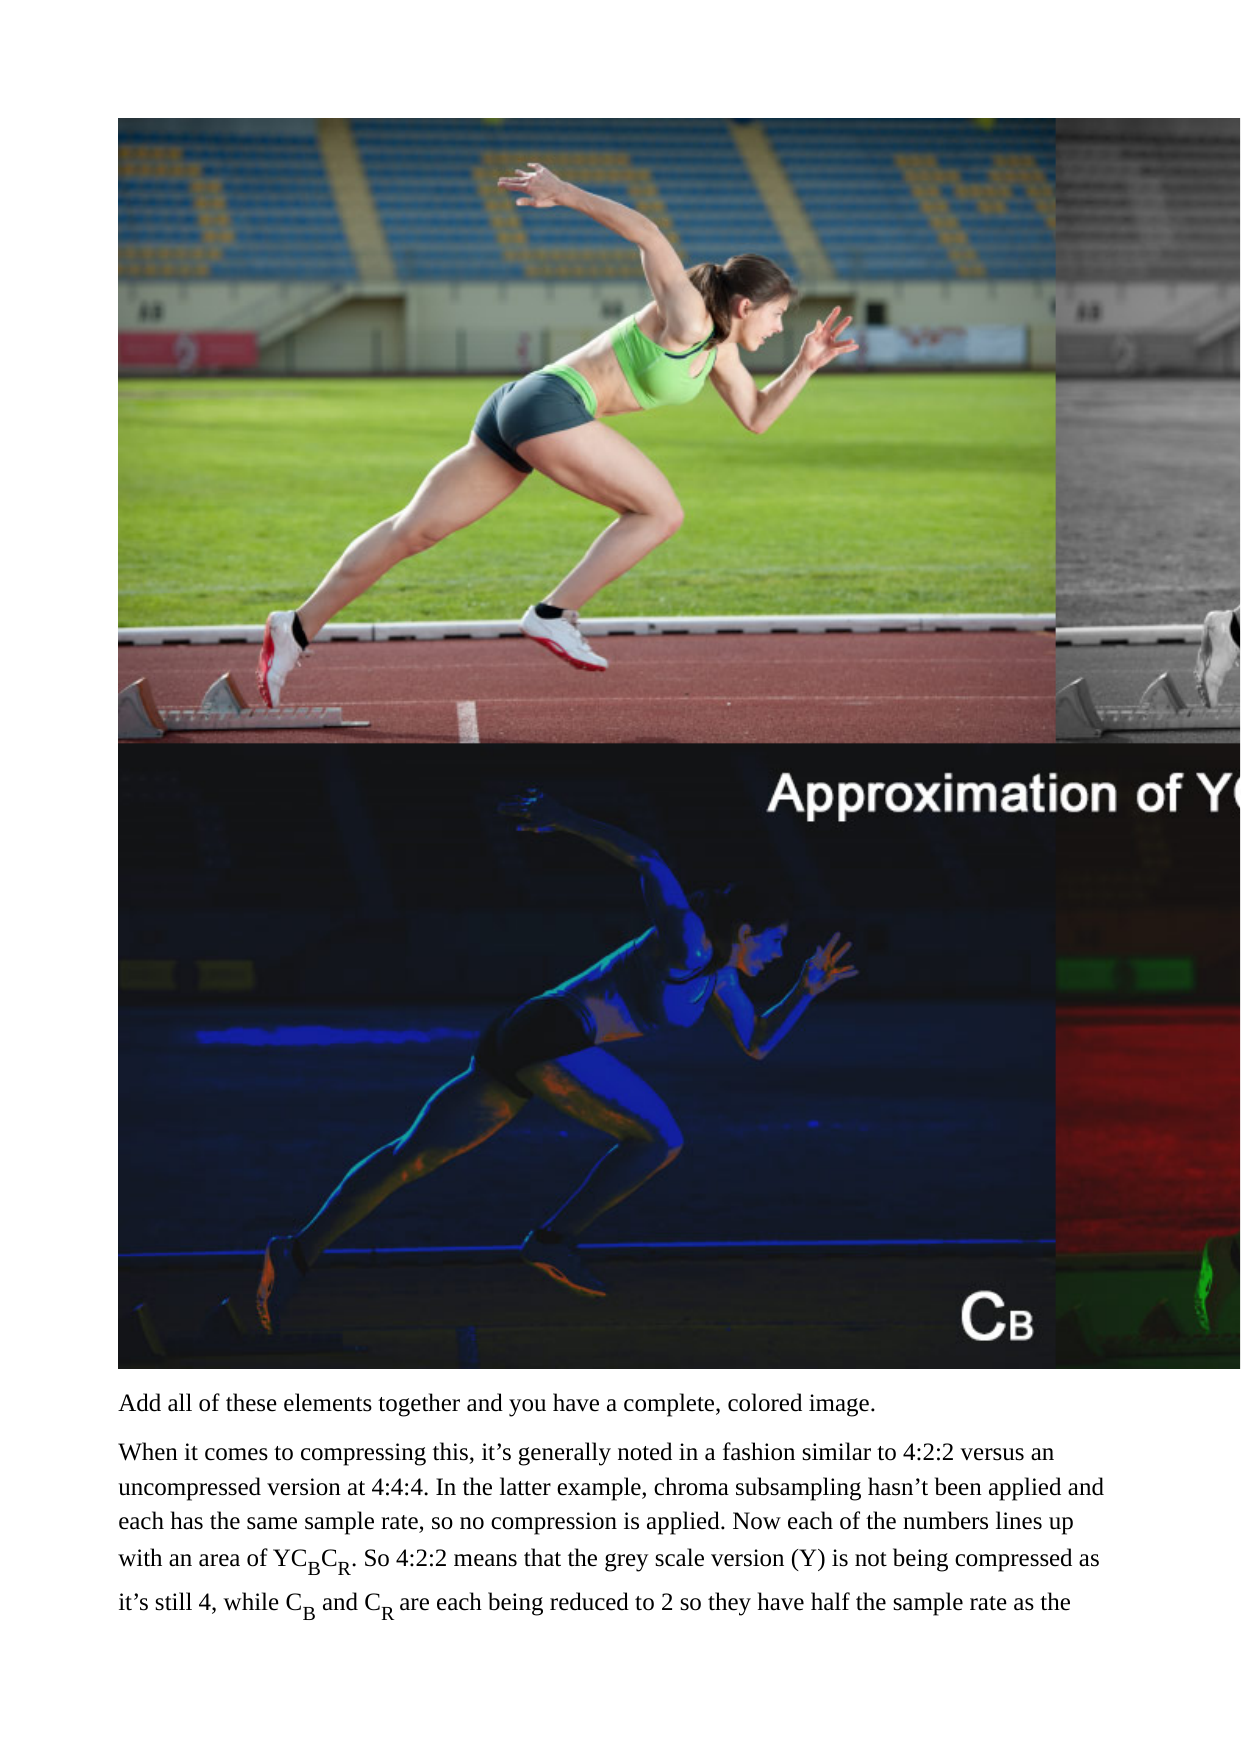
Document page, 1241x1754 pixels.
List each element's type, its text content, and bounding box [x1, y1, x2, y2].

text Add all of these elements together and you have a complete, colored image. [118, 1388, 1122, 1417]
picture [118, 118, 1241, 1369]
text When it comes to compressing this, it’s generally noted in a fashion similar to 4:2:2 versus an uncompressed version at 4:4:4. In the latter example, chroma subsampling hasn’t been applied and each has the same sample rate, so no compression is applied. Now each of the numbers lines up with an area of YCBCR. So 4:2:2 means that the grey scale version (Y) is not being compressed as it’s still 4, while CB and CR are each being reduced to 2 so they have half the sample rate as the [118, 1437, 1122, 1624]
